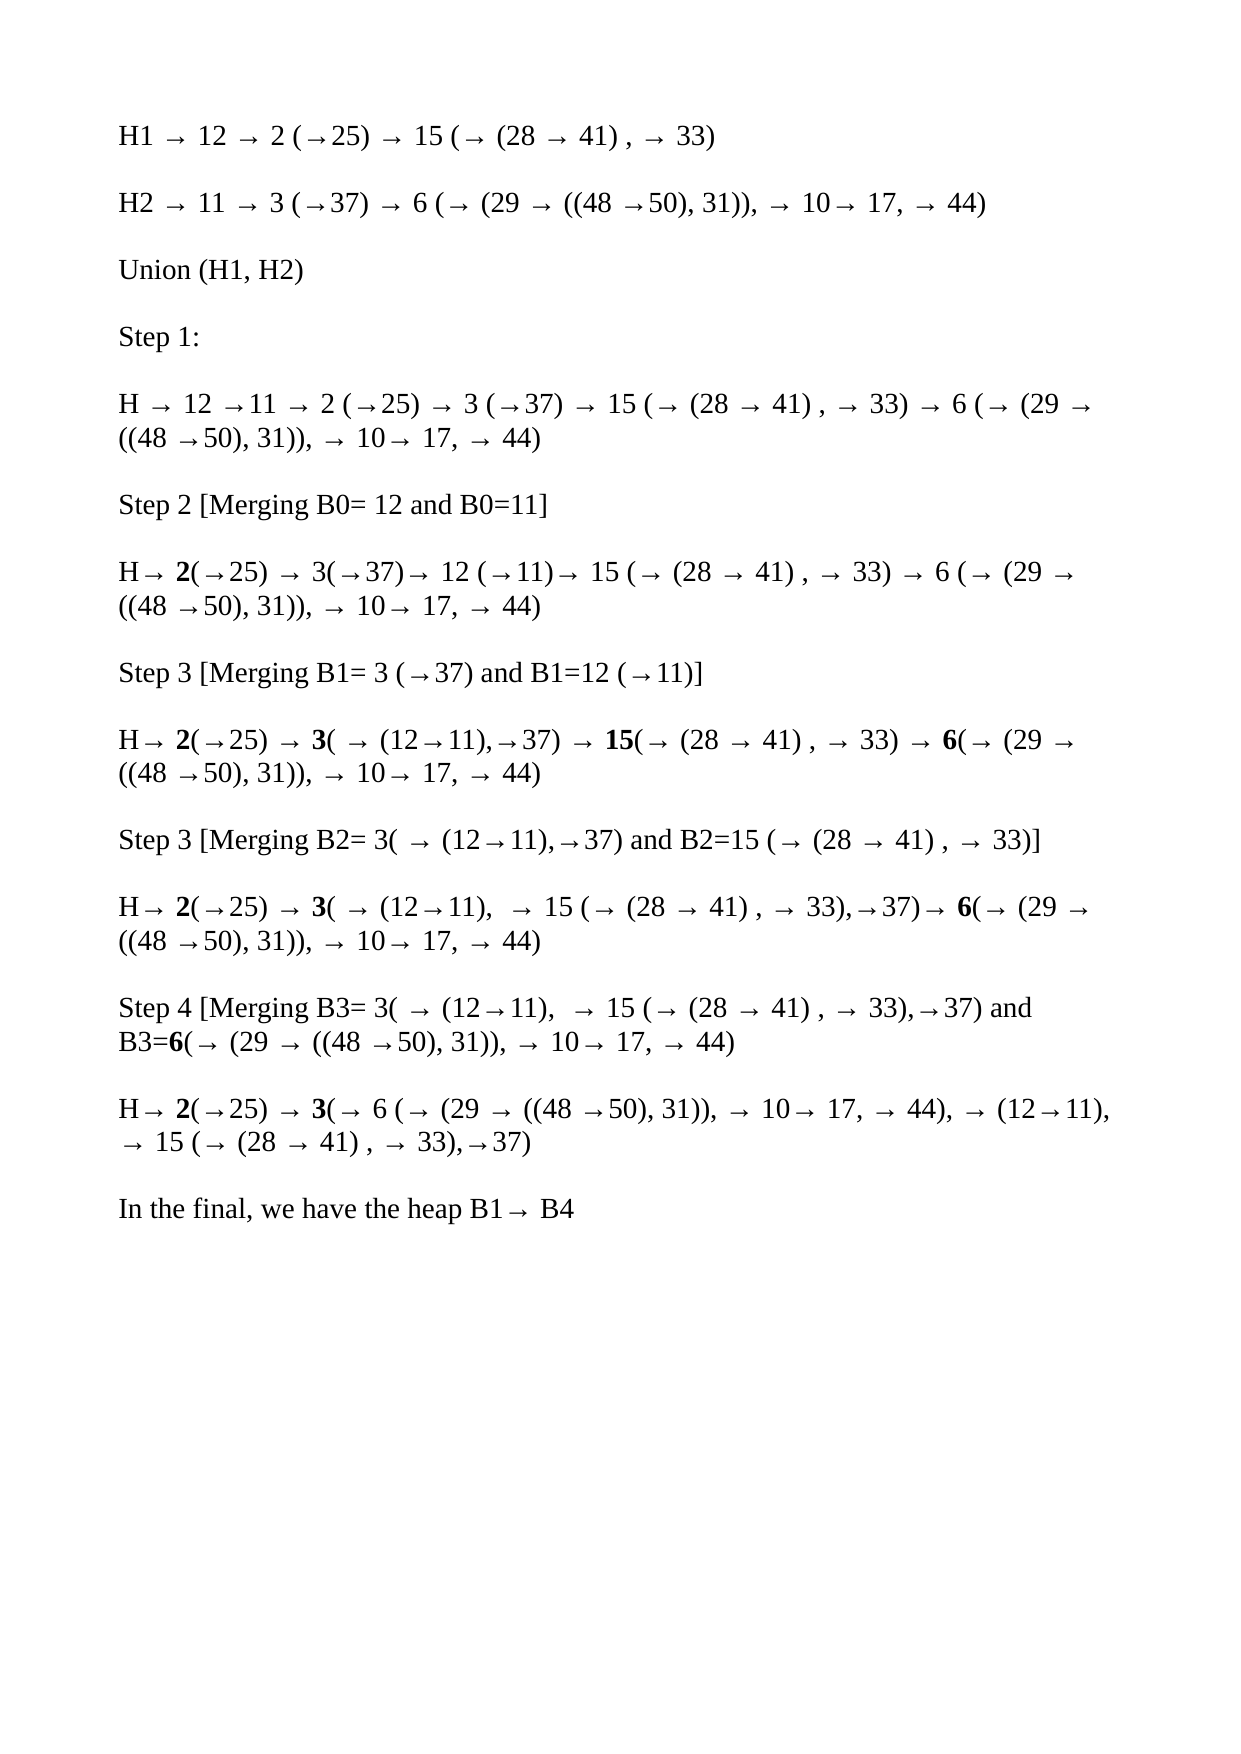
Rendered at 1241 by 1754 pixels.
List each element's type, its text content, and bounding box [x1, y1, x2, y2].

text Step 1: [118, 319, 1122, 353]
text Step 4 [Merging B3= 3( → (12→11), → 15 (→ (28 → 41) , → 33),→37) and B3=6(→ (29 → ((48 →50), 31)), → 10→ 17, → 44) [118, 990, 1122, 1057]
text H → 12 →11 → 2 (→25) → 3 (→37) → 15 (→ (28 → 41) , → 33) → 6 (→ (29 → ((48 →50), 31)), → 10→ 17, → 44) [118, 386, 1122, 453]
text H→ 2(→25) → 3( → (12→11),→37) → 15(→ (28 → 41) , → 33) → 6(→ (29 → ((48 →50), 31)), → 10→ 17, → 44) [118, 722, 1122, 789]
text Union (H1, H2) [118, 252, 1122, 286]
text Step 3 [Merging B2= 3( → (12→11),→37) and B2=15 (→ (28 → 41) , → 33)] [118, 822, 1122, 856]
text In the final, we have the heap B1→ B4 [118, 1191, 1122, 1225]
text H→ 2(→25) → 3( → (12→11), → 15 (→ (28 → 41) , → 33),→37)→ 6(→ (29 → ((48 →50), 31)), → 10→ 17, → 44) [118, 889, 1122, 957]
text H1 → 12 → 2 (→25) → 15 (→ (28 → 41) , → 33) [118, 118, 1122, 152]
text H→ 2(→25) → 3(→ 6 (→ (29 → ((48 →50), 31)), → 10→ 17, → 44), → (12→11), → 15 (→ (28 → 41) , → 33),→37) [118, 1091, 1122, 1158]
text H→ 2(→25) → 3(→37)→ 12 (→11)→ 15 (→ (28 → 41) , → 33) → 6 (→ (29 → ((48 →50), 31)), → 10→ 17, → 44) [118, 554, 1122, 621]
text Step 3 [Merging B1= 3 (→37) and B1=12 (→11)] [118, 655, 1122, 688]
text H2 → 11 → 3 (→37) → 6 (→ (29 → ((48 →50), 31)), → 10→ 17, → 44) [118, 185, 1122, 219]
text Step 2 [Merging B0= 12 and B0=11] [118, 487, 1122, 521]
